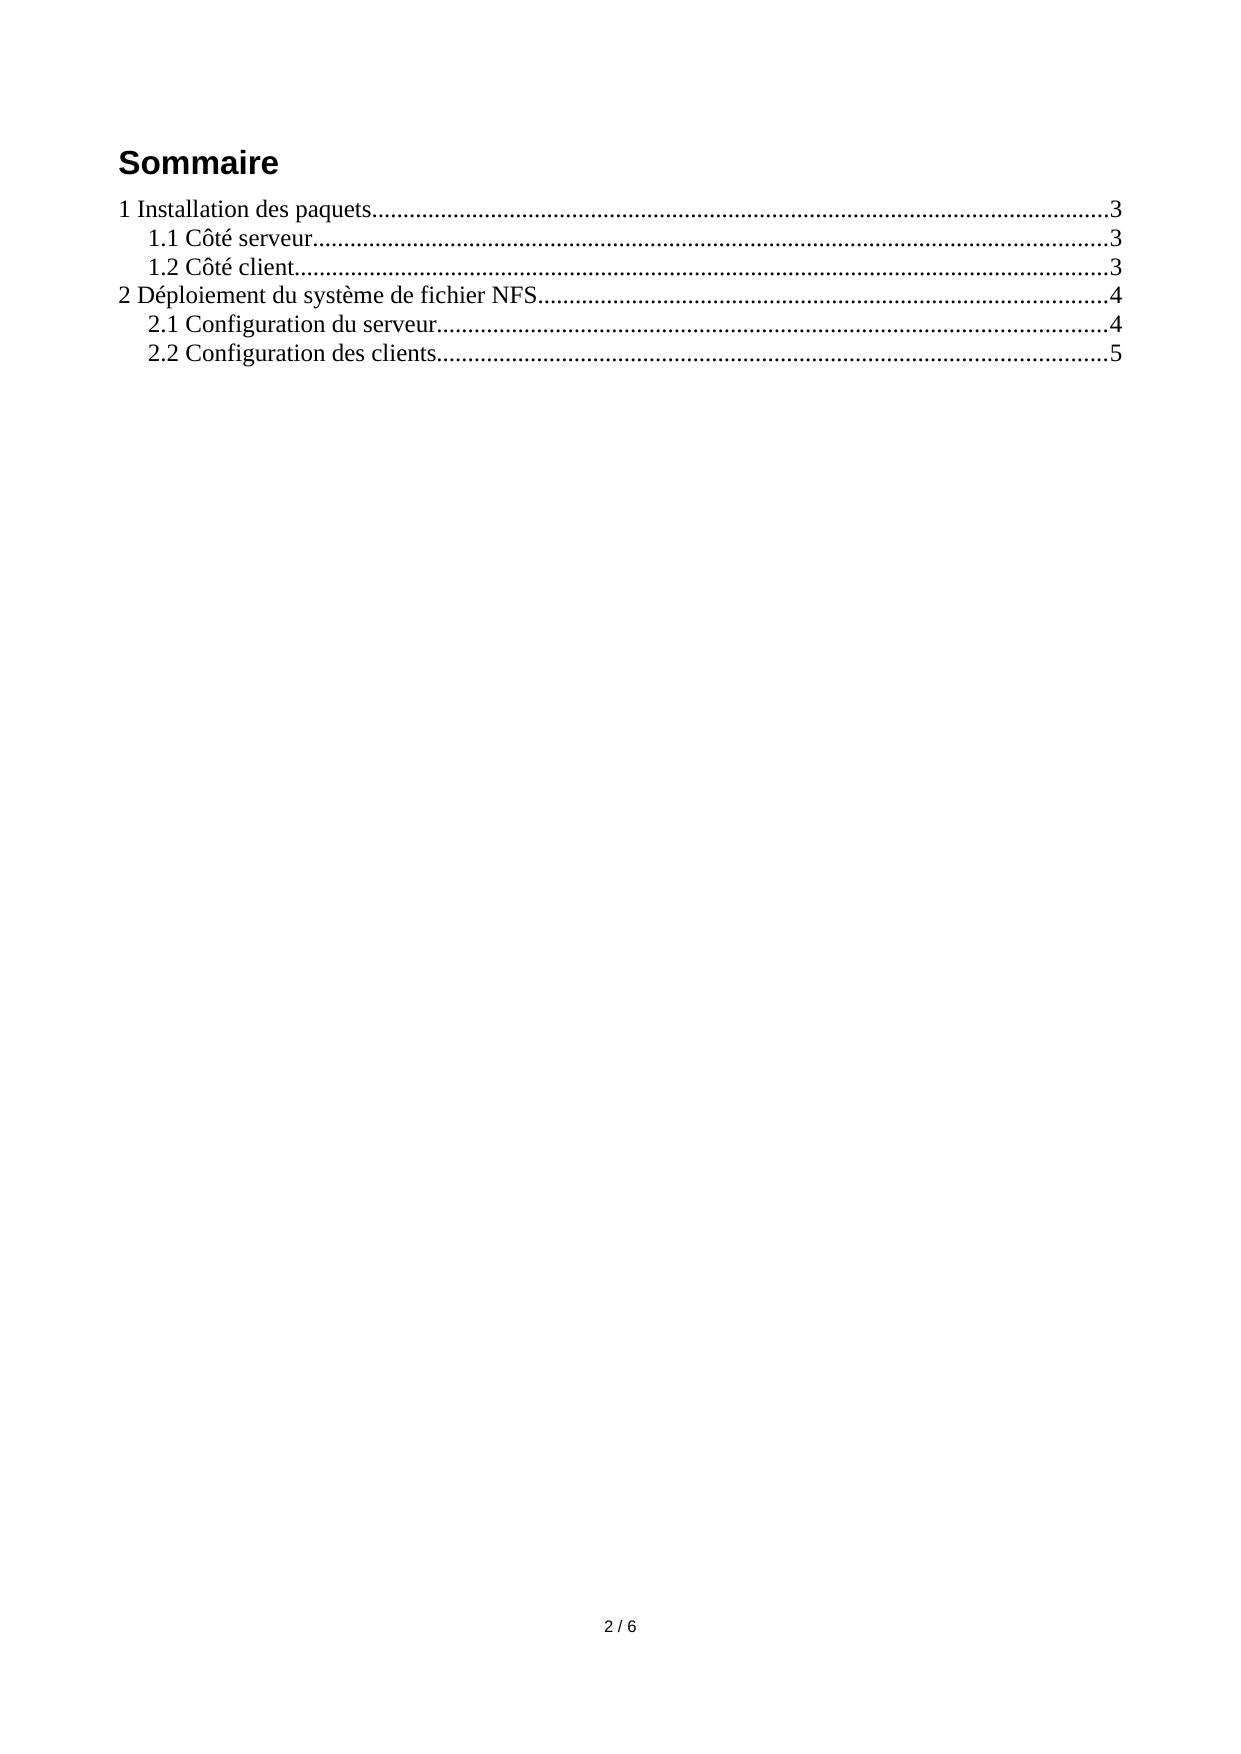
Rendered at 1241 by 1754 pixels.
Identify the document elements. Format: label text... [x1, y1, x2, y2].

text 1.2 Côté client 3 [148, 252, 1122, 280]
text 2 Déploiement du système de fichier NFS 4 [118, 280, 1122, 309]
text 1 Installation des paquets 3 [118, 194, 1122, 223]
text 1.1 Côté serveur 3 [148, 223, 1122, 252]
subtitle Sommaire [118, 143, 1122, 182]
text 2.1 Configuration du serveur 4 [148, 309, 1122, 338]
text 2.2 Configuration des clients 5 [148, 338, 1122, 367]
